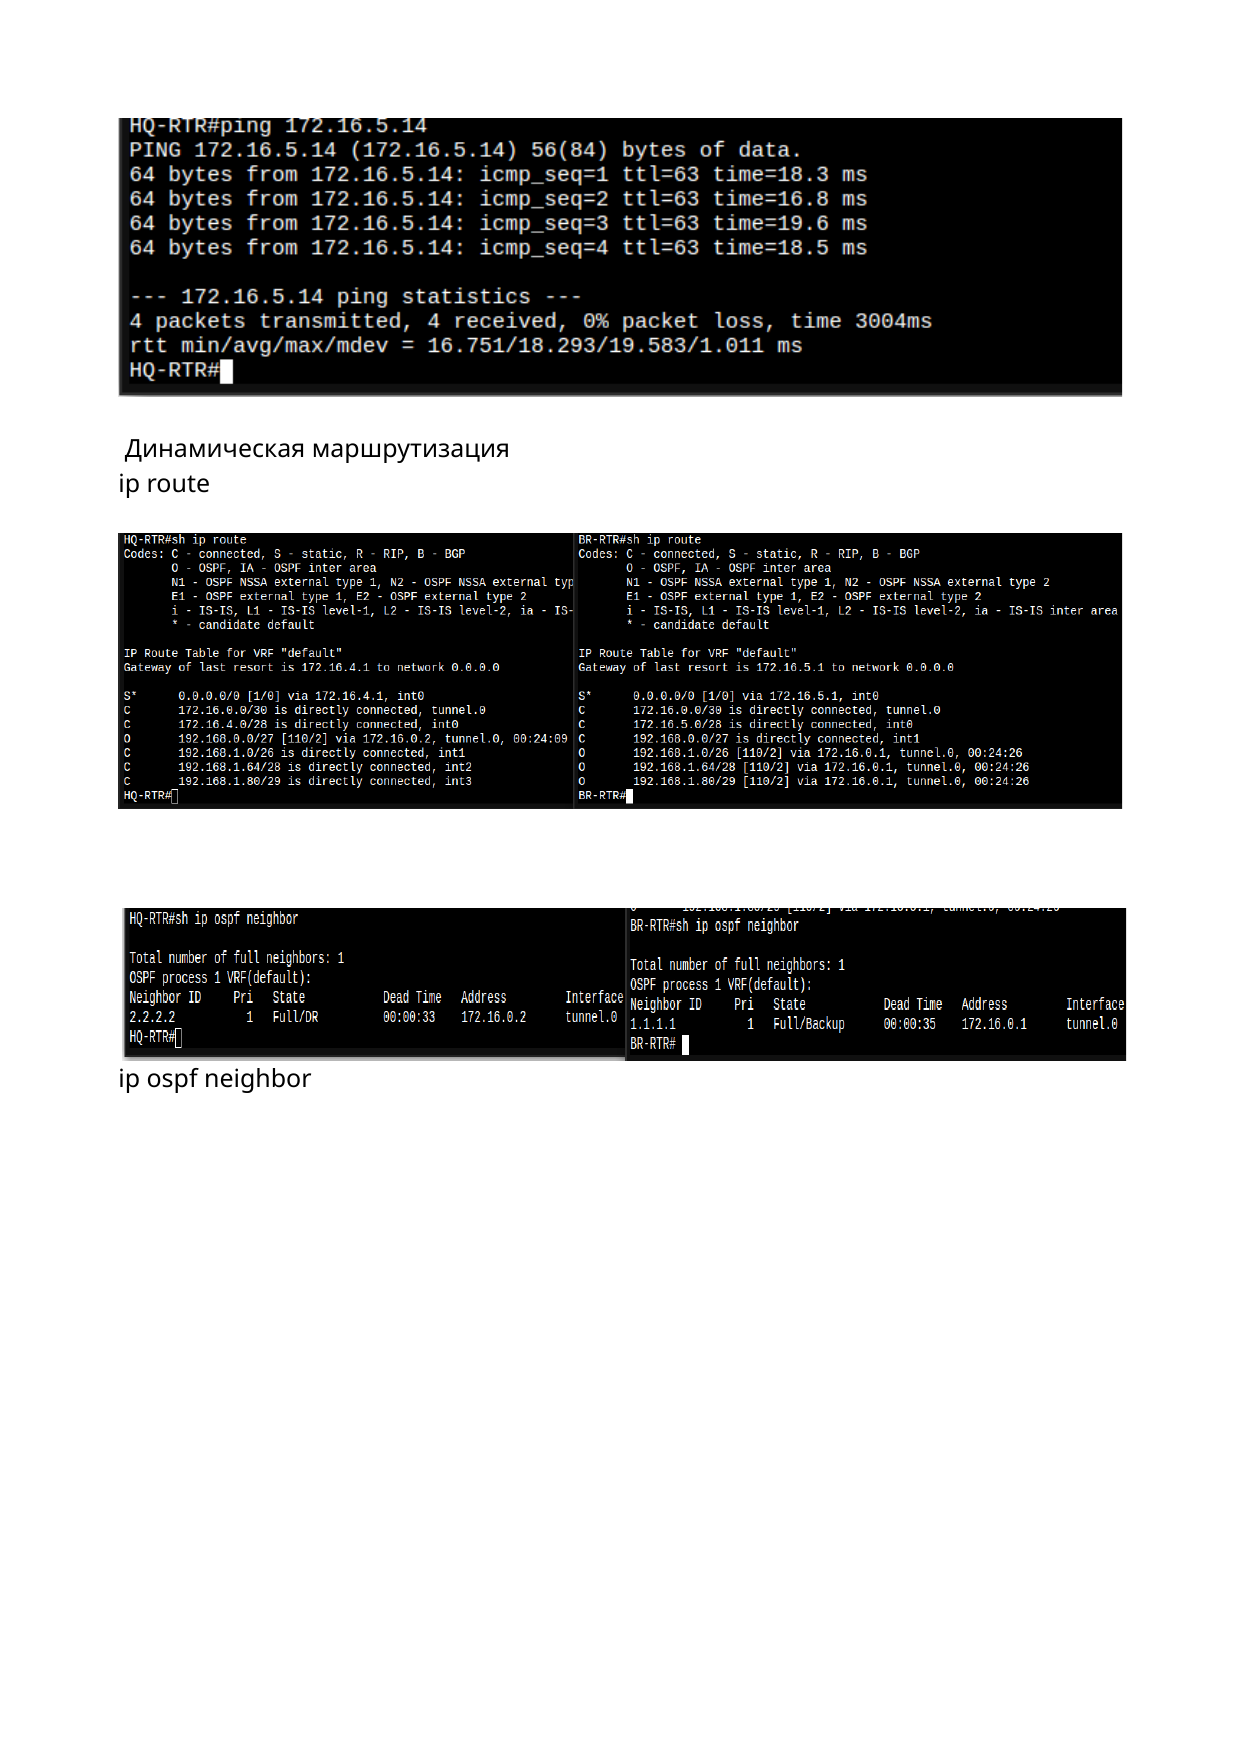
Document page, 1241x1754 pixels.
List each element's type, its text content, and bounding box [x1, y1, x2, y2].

text ip ospf neighbor [118, 877, 1122, 1094]
text Динамическая маршрутизация [118, 431, 1122, 465]
text ip route [118, 465, 1122, 499]
